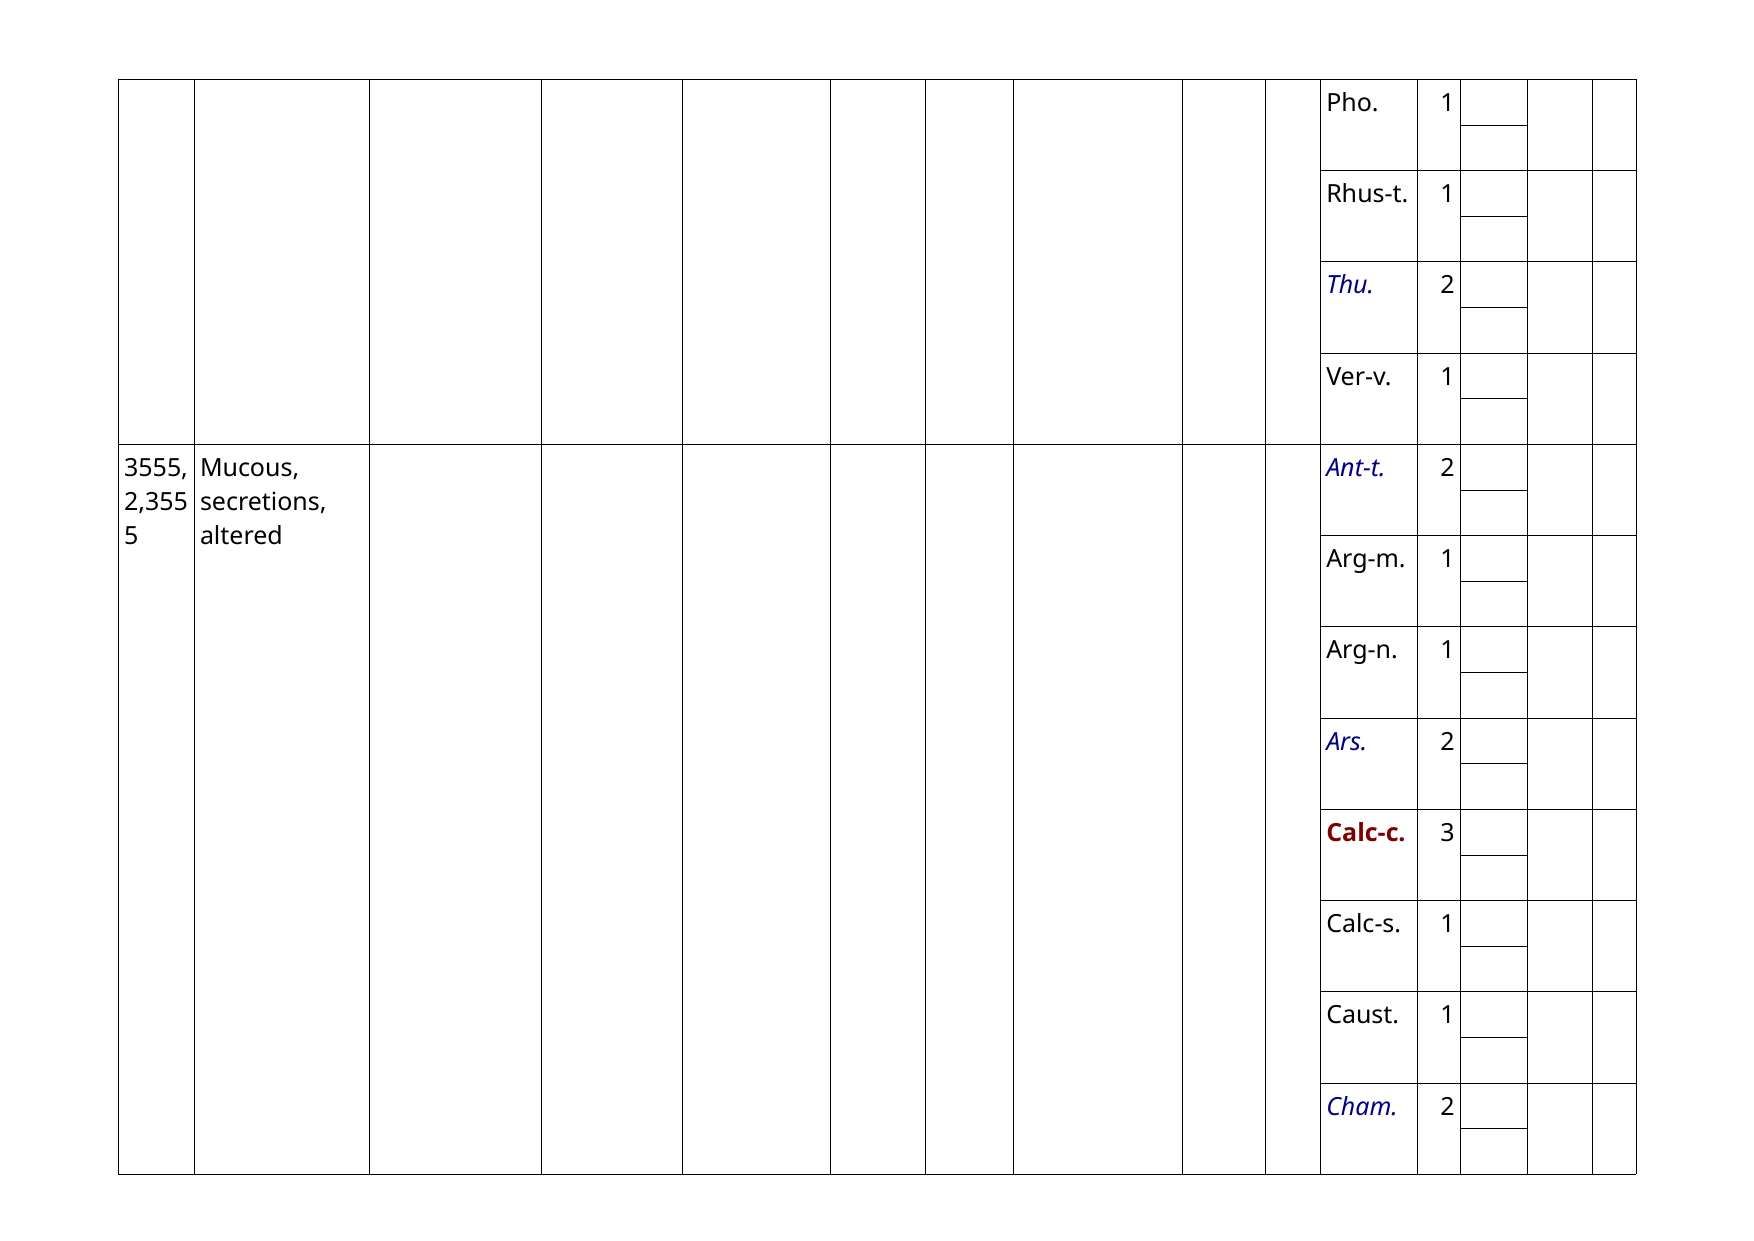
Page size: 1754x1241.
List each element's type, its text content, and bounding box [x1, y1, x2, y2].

table_cell 2 [1418, 445, 1460, 535]
table_cell [1461, 1084, 1527, 1128]
table_cell [1593, 627, 1636, 718]
table_cell [1593, 262, 1636, 353]
table_cell [1528, 1084, 1592, 1174]
table_cell [1461, 673, 1527, 718]
table_cell [1461, 627, 1527, 672]
table_cell 3 [1418, 810, 1460, 900]
table_cell [1593, 719, 1636, 809]
table_cell [683, 80, 830, 444]
table_cell [1461, 582, 1527, 626]
table_cell [1528, 719, 1592, 809]
table_cell [1461, 810, 1527, 854]
table_cell 1 [1418, 992, 1460, 1083]
table_cell [195, 80, 369, 444]
table_cell [1461, 992, 1527, 1037]
table_cell 1 [1418, 171, 1460, 261]
table_cell [1461, 217, 1527, 261]
table_cell [1528, 171, 1592, 261]
table_cell [1528, 445, 1592, 535]
table_cell [926, 445, 1013, 1174]
table_cell [1461, 536, 1527, 581]
table_cell Ant-t. [1321, 445, 1417, 535]
table_cell 2 [1418, 1084, 1460, 1174]
table_cell Arg-n. [1321, 627, 1417, 718]
table_cell [1593, 901, 1636, 991]
table_cell [1528, 627, 1592, 718]
table_cell [1461, 308, 1527, 353]
table_cell [1593, 80, 1636, 170]
table_cell [1461, 947, 1527, 991]
table_cell [1461, 1038, 1527, 1083]
table_cell [1461, 262, 1527, 307]
table_cell [1528, 901, 1592, 991]
table_cell Ars. [1321, 719, 1417, 809]
table_cell [1461, 354, 1527, 398]
table_cell [1461, 856, 1527, 900]
table_cell [1461, 719, 1527, 763]
table_cell 1 [1418, 354, 1460, 444]
table_cell [683, 445, 830, 1174]
table_cell [1593, 354, 1636, 444]
table_cell [1593, 445, 1636, 535]
table_cell Mucous, secretions, altered [195, 445, 369, 1174]
table_cell [370, 80, 541, 444]
table_cell [1528, 354, 1592, 444]
table_cell [1461, 80, 1527, 124]
table_cell 3555,2,3555 [119, 445, 194, 1174]
table_cell [1593, 810, 1636, 900]
table_cell [1593, 1084, 1636, 1174]
table_cell [1461, 445, 1527, 489]
table_cell 2 [1418, 719, 1460, 809]
table_cell [1461, 764, 1527, 809]
table_cell 2 [1418, 262, 1460, 353]
table_cell 1 [1418, 536, 1460, 626]
table_cell 1 [1418, 901, 1460, 991]
table_cell [1461, 1129, 1527, 1174]
table_cell [542, 445, 682, 1174]
table_cell [1528, 262, 1592, 353]
table_cell [1183, 80, 1265, 444]
table_cell [542, 80, 682, 444]
table_cell [1528, 80, 1592, 170]
table_cell [1593, 992, 1636, 1083]
table_cell [1593, 171, 1636, 261]
table_cell Arg-m. [1321, 536, 1417, 626]
table_cell Thu. [1321, 262, 1417, 353]
table_cell [926, 80, 1013, 444]
table_cell 1 [1418, 80, 1460, 170]
table_cell Pho. [1321, 80, 1417, 170]
table_cell [1461, 901, 1527, 946]
table_cell [831, 80, 925, 444]
table_cell Ver-v. [1321, 354, 1417, 444]
table_cell [1593, 536, 1636, 626]
table_cell [1014, 80, 1182, 444]
table_cell Calc-s. [1321, 901, 1417, 991]
table_cell [831, 445, 925, 1174]
table_cell [1461, 399, 1527, 444]
table_cell Caust. [1321, 992, 1417, 1083]
table_cell [1528, 810, 1592, 900]
table_cell [1014, 445, 1182, 1174]
table_cell [1266, 445, 1320, 1174]
table_cell [1461, 491, 1527, 535]
table_cell Calc-c. [1321, 810, 1417, 900]
table_cell [1528, 992, 1592, 1083]
table_cell [119, 80, 194, 444]
table_cell [1461, 126, 1527, 170]
table_cell [1528, 536, 1592, 626]
table_cell [370, 445, 541, 1174]
table_cell [1183, 445, 1265, 1174]
table_cell Rhus-t. [1321, 171, 1417, 261]
table_cell 1 [1418, 627, 1460, 718]
table_cell [1461, 171, 1527, 216]
table_cell Cham. [1321, 1084, 1417, 1174]
table_cell [1266, 80, 1320, 444]
